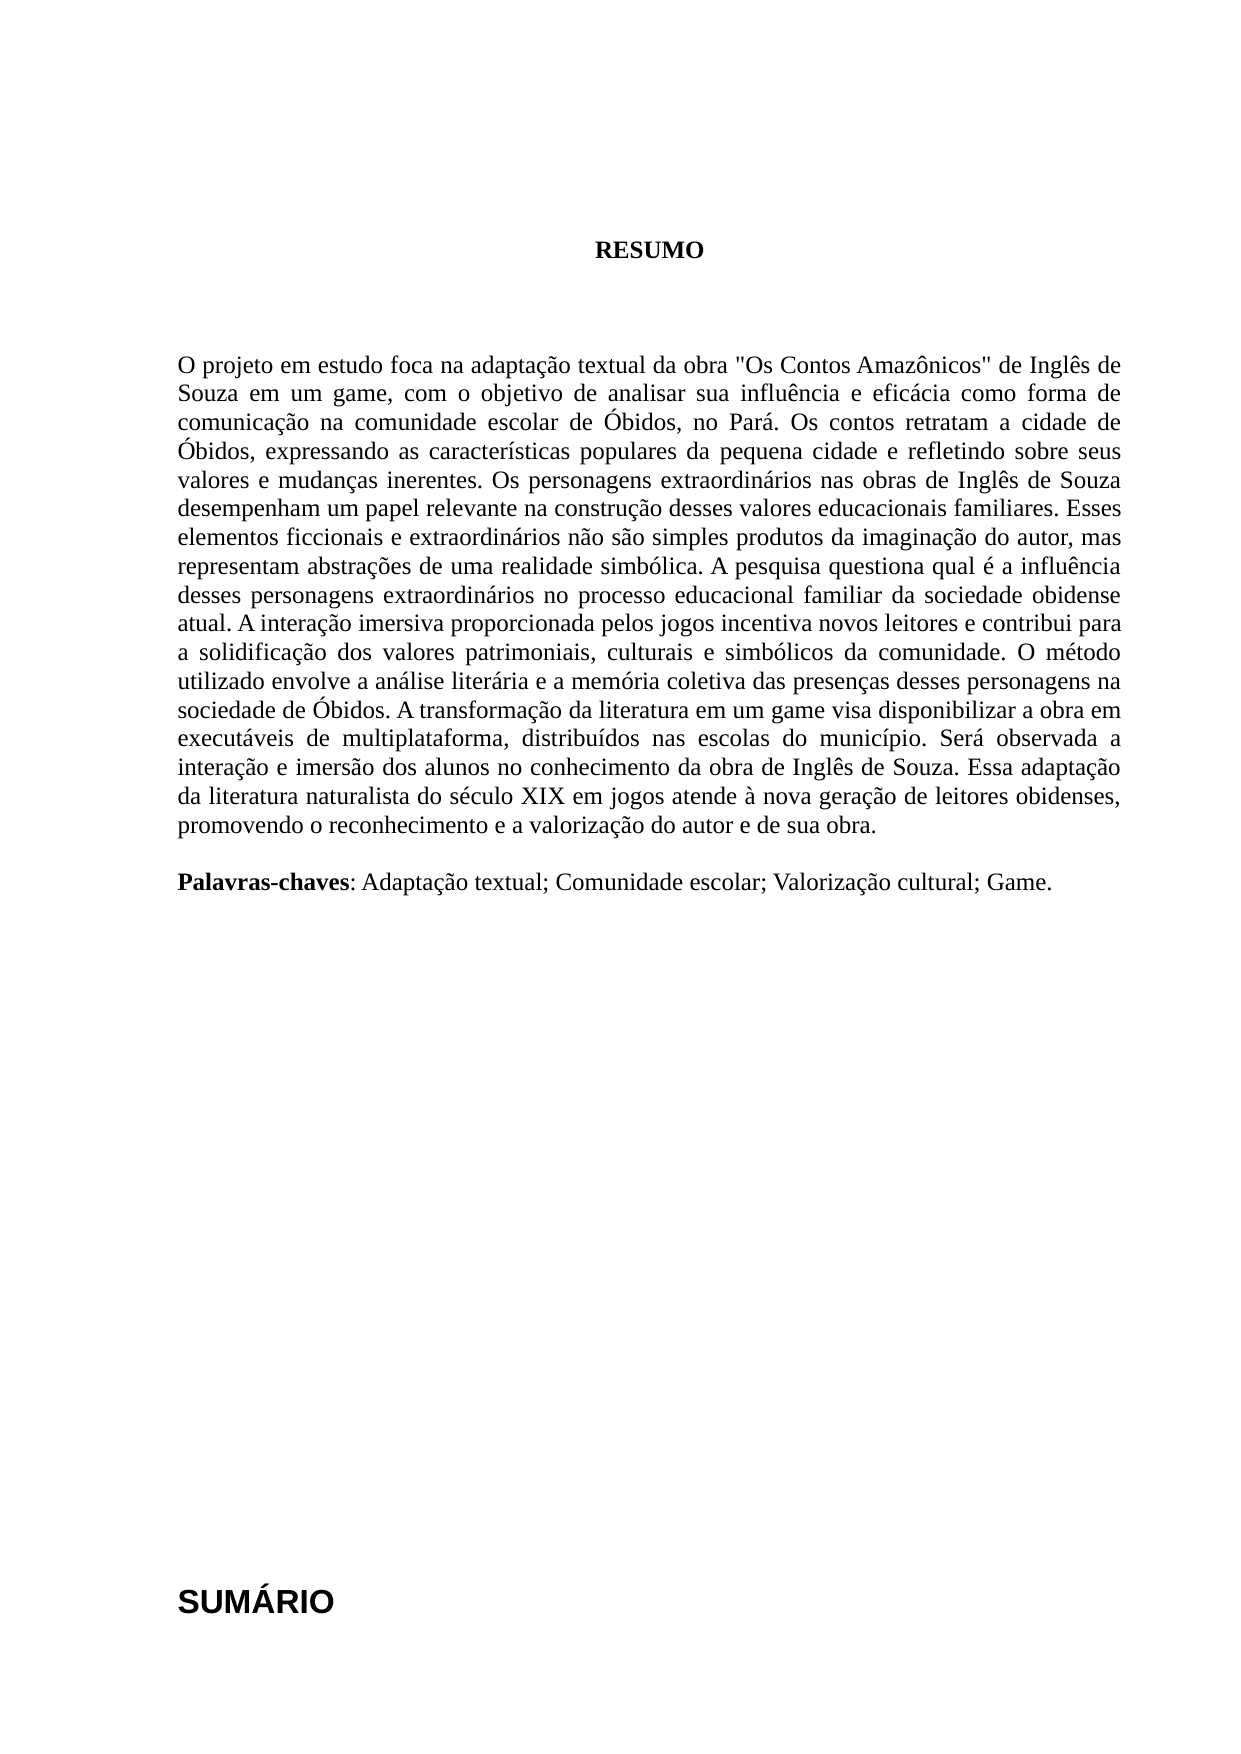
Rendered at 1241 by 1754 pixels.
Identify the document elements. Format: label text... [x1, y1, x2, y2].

subtitle SUMÁRIO [177, 1582, 1122, 1621]
text Palavras-chaves: Adaptação textual; Comunidade escolar; Valorização cultural; Game. [177, 867, 1122, 896]
text O projeto em estudo foca na adaptação textual da obra "Os Contos Amazônicos" de Inglês de Souza em um game, com o objetivo de analisar sua influência e eficácia como forma de comunicação na comunidade escolar de Óbidos, no Pará. Os contos retratam a cidade de Óbidos, expressando as características populares da pequena cidade e refletindo sobre seus valores e mudanças inerentes. Os personagens extraordinários nas obras de Inglês de Souza desempenham um papel relevante na construção desses valores educacionais familiares. Esses elementos ficcionais e extraordinários não são simples produtos da imaginação do autor, mas representam abstrações de uma realidade simbólica. A pesquisa questiona qual é a influência desses personagens extraordinários no processo educacional familiar da sociedade obidense atual. A interação imersiva proporcionada pelos jogos incentiva novos leitores e contribui para a solidificação dos valores patrimoniais, culturais e simbólicos da comunidade. O método utilizado envolve a análise literária e a memória coletiva das presenças desses personagens na sociedade de Óbidos. A transformação da literatura em um game visa disponibilizar a obra em executáveis de multiplataforma, distribuídos nas escolas do município. Será observada a interação e imersão dos alunos no conhecimento da obra de Inglês de Souza. Essa adaptação da literatura naturalista do século XIX em jogos atende à nova geração de leitores obidenses, promovendo o reconhecimento e a valorização do autor e de sua obra. [177, 350, 1122, 838]
text RESUMO [177, 235, 1122, 263]
